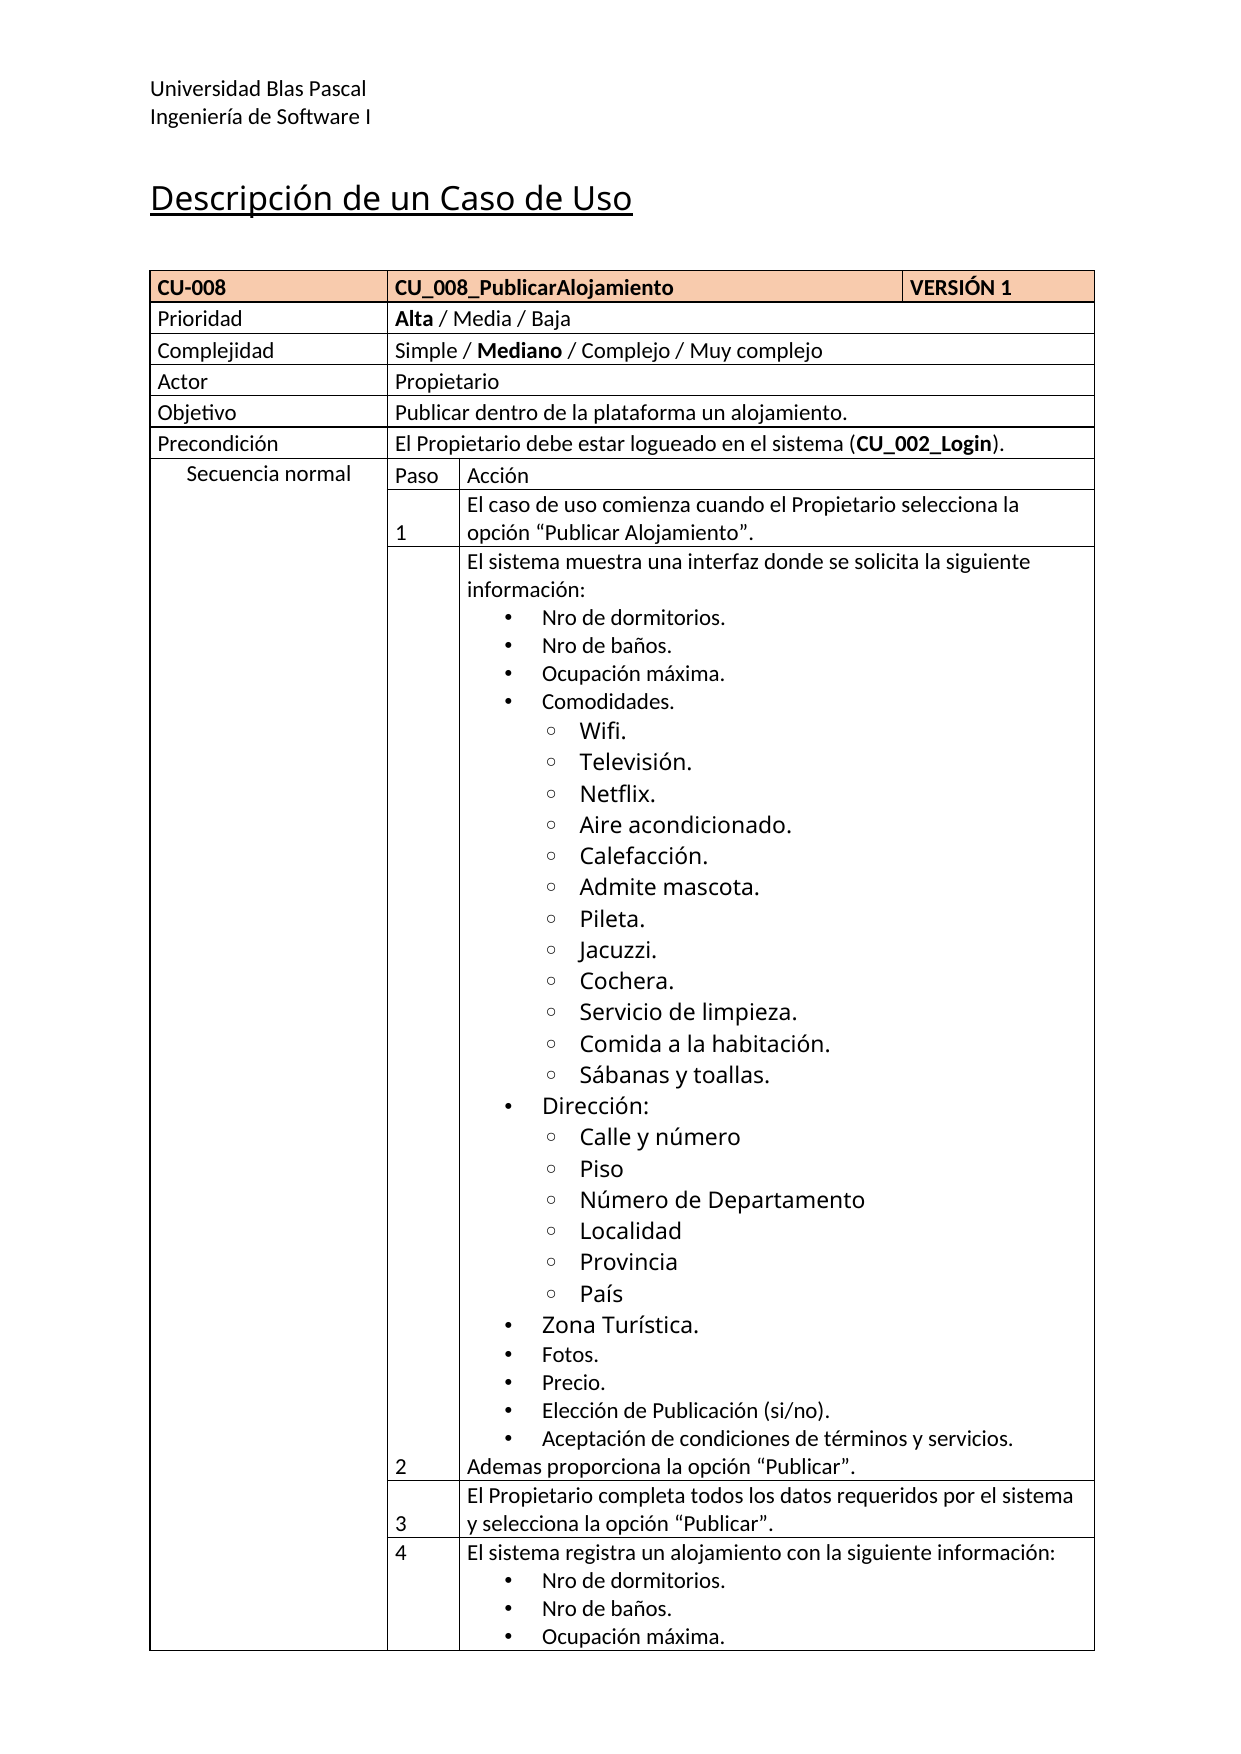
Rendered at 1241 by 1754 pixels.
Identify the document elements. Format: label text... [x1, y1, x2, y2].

table_cell Prioridad [151, 303, 387, 333]
table_cell 3 [388, 1481, 459, 1537]
table_cell Objetivo [151, 396, 387, 426]
table_cell El Propietario debe estar logueado en el sistema (CU_002_Login). [388, 428, 1094, 458]
table_cell Actor [151, 365, 387, 395]
table_cell Propietario [388, 365, 1094, 395]
table_header CU_008_PublicarAlojamiento [388, 271, 902, 301]
table_cell El sistema registra un alojamiento con la siguiente información: Nro de dormitorios. Nro de baños. Ocupación máxima. Comodidades. Dirección. Zona turística. Fotos. Precio. Formas de pago. Propietario Nombre. Apellido. Teléfono. Email. El sistema marca el alojamiento anteriormente registrado como publicado. [460, 1538, 1094, 1650]
table_cell 1 [388, 490, 459, 546]
table_cell El sistema muestra una interfaz donde se solicita la siguiente información: Nro de dormitorios. Nro de baños. Ocupación máxima. Comodidades. Wifi. Televisión. Netflix. Aire acondicionado. Calefacción. Admite mascota. Pileta. Jacuzzi. Cochera. Servicio de limpieza. Comida a la habitación. Sábanas y toallas. Dirección: Calle y número Piso Número de Departamento Localidad Provincia País Zona Turística. Fotos. Precio. Elección de Publicación (si/no). Aceptación de condiciones de términos y servicios. Ademas proporciona la opción “Publicar”. [460, 547, 1094, 1480]
table_header VERSIÓN 1 [903, 271, 1094, 301]
subtitle Descripción de un Caso de Uso [150, 175, 1090, 220]
table_cell Precondición [151, 428, 387, 458]
table_cell El caso de uso comienza cuando el Propietario selecciona la opción “Publicar Alojamiento”. [460, 490, 1094, 546]
table_cell Alta / Media / Baja [388, 303, 1094, 333]
table_cell 4 [388, 1538, 459, 1650]
table_cell El Propietario completa todos los datos requeridos por el sistema y selecciona la opción “Publicar”. [460, 1481, 1094, 1537]
table_cell Paso [388, 459, 459, 489]
table_cell Acción [460, 459, 1094, 489]
table_cell Simple / Mediano / Complejo / Muy complejo [388, 334, 1094, 364]
table_cell Complejidad [151, 334, 387, 364]
table_header CU-008 [151, 271, 387, 301]
table_cell 2 [388, 547, 459, 1480]
table_cell Publicar dentro de la plataforma un alojamiento. [388, 396, 1094, 426]
table_cell Secuencia normal [151, 459, 387, 1650]
